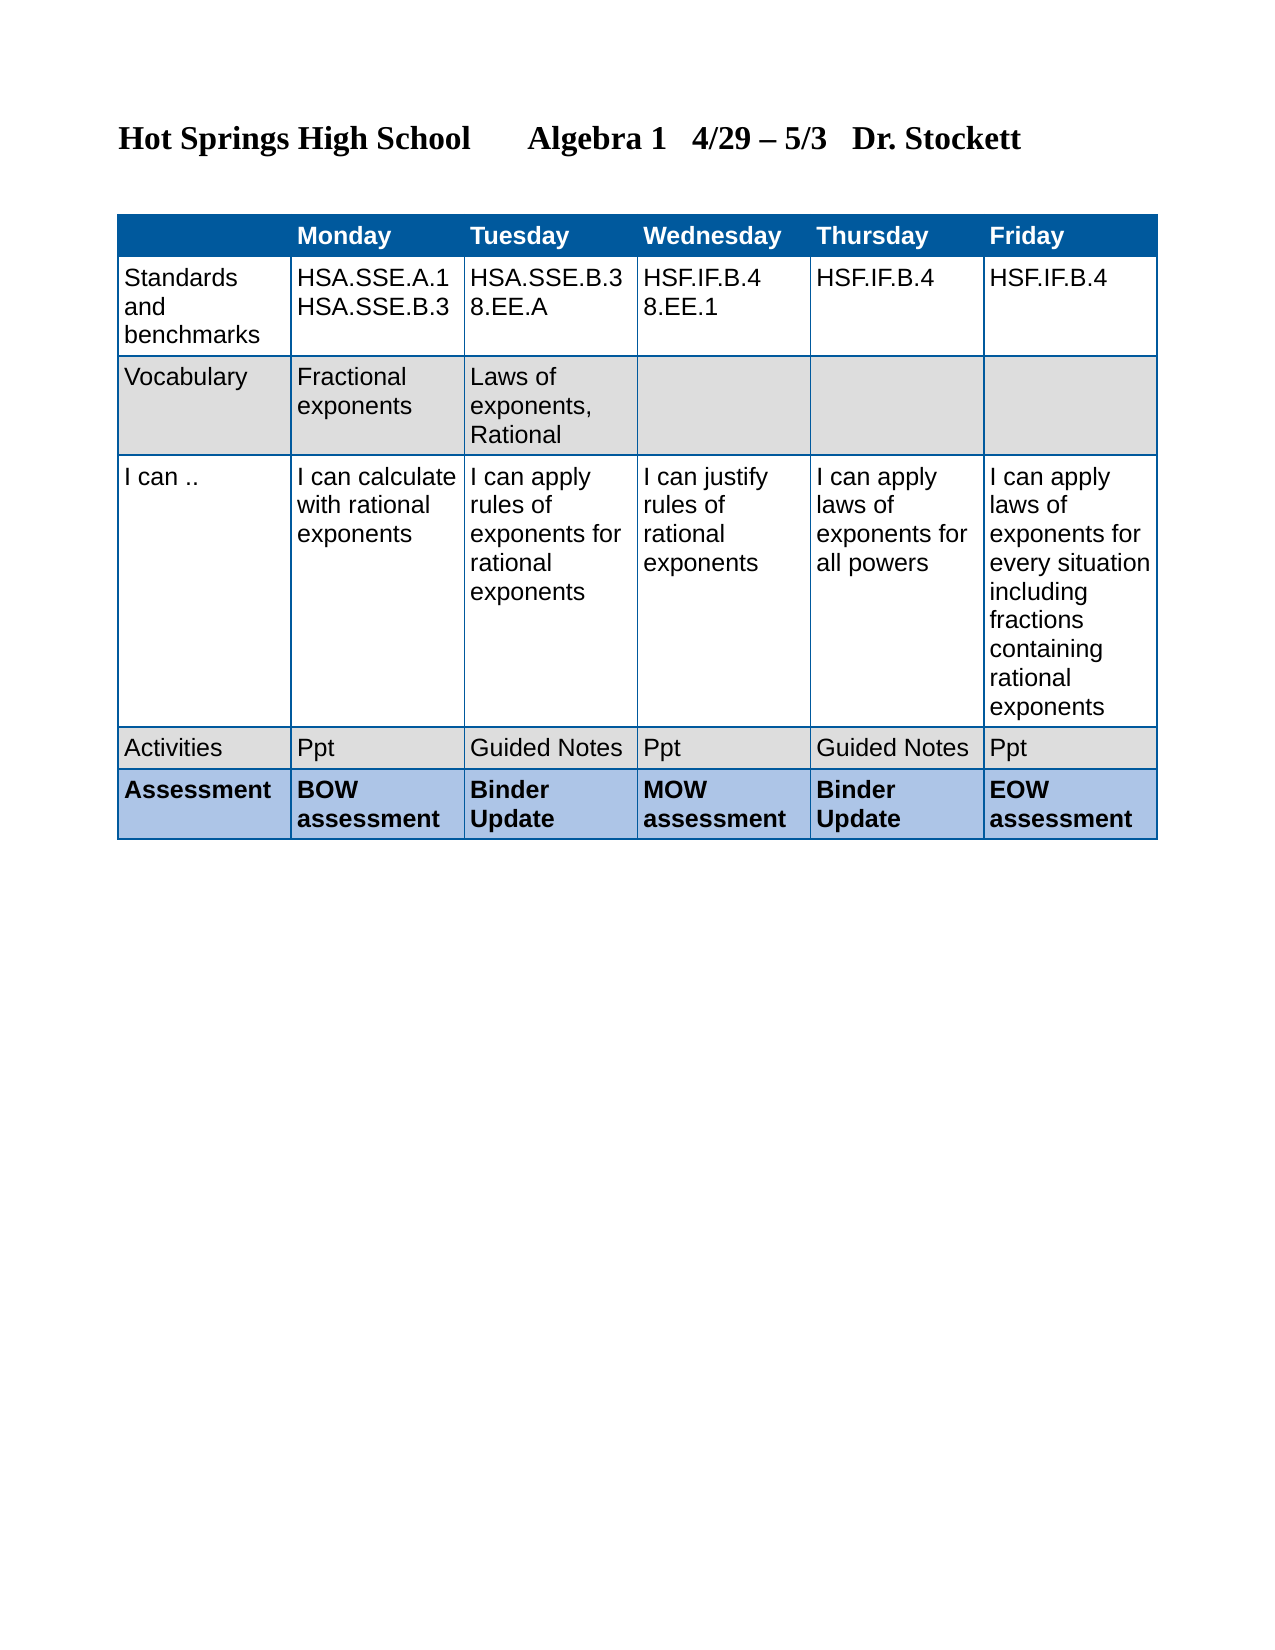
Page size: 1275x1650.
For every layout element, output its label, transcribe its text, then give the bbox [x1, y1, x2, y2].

table_header [119, 216, 290, 256]
table_cell [985, 357, 1156, 454]
table_cell EOW assessment [985, 770, 1156, 838]
table_header Friday [985, 216, 1156, 256]
table_cell MOW assessment [638, 770, 810, 838]
table_cell HSA.SSE.B.3 8.EE.A [465, 257, 637, 355]
table_cell Ppt [292, 728, 464, 768]
table_cell I can justify rules of rational exponents [638, 456, 810, 726]
table_cell Assessment [119, 770, 290, 838]
table_cell [811, 357, 983, 454]
table_cell HSF.IF.B.4 8.EE.1 [638, 257, 810, 355]
table_cell Fractional exponents [292, 357, 464, 454]
table_cell Guided Notes [465, 728, 637, 768]
table_cell Activities [119, 728, 290, 768]
table_cell I can apply laws of exponents for every situation including fractions containing rational exponents [985, 456, 1156, 726]
table_cell Guided Notes [811, 728, 983, 768]
table_cell Ppt [638, 728, 810, 768]
table_cell Laws of exponents, Rational [465, 357, 637, 454]
text Hot Springs High School Algebra 1 4/29 – 5/3 Dr. Stockett [118, 118, 1157, 156]
table_cell HSF.IF.B.4 [985, 257, 1156, 355]
table_cell I can apply laws of exponents for all powers [811, 456, 983, 726]
table_cell I can .. [119, 456, 290, 726]
table_cell Vocabulary [119, 357, 290, 454]
table_cell Ppt [985, 728, 1156, 768]
table_cell Binder Update [811, 770, 983, 838]
table_cell Standards and benchmarks [119, 257, 290, 355]
table_cell HSF.IF.B.4 [811, 257, 983, 355]
table_cell Binder Update [465, 770, 637, 838]
table_cell I can apply rules of exponents for rational exponents [465, 456, 637, 726]
table_header Wednesday [638, 216, 810, 256]
table_header Tuesday [465, 216, 637, 256]
table_header Thursday [811, 216, 983, 256]
table_cell HSA.SSE.A.1 HSA.SSE.B.3 [292, 257, 464, 355]
table_cell [638, 357, 810, 454]
table_cell BOW assessment [292, 770, 464, 838]
table_cell I can calculate with rational exponents [292, 456, 464, 726]
table_header Monday [292, 216, 464, 256]
